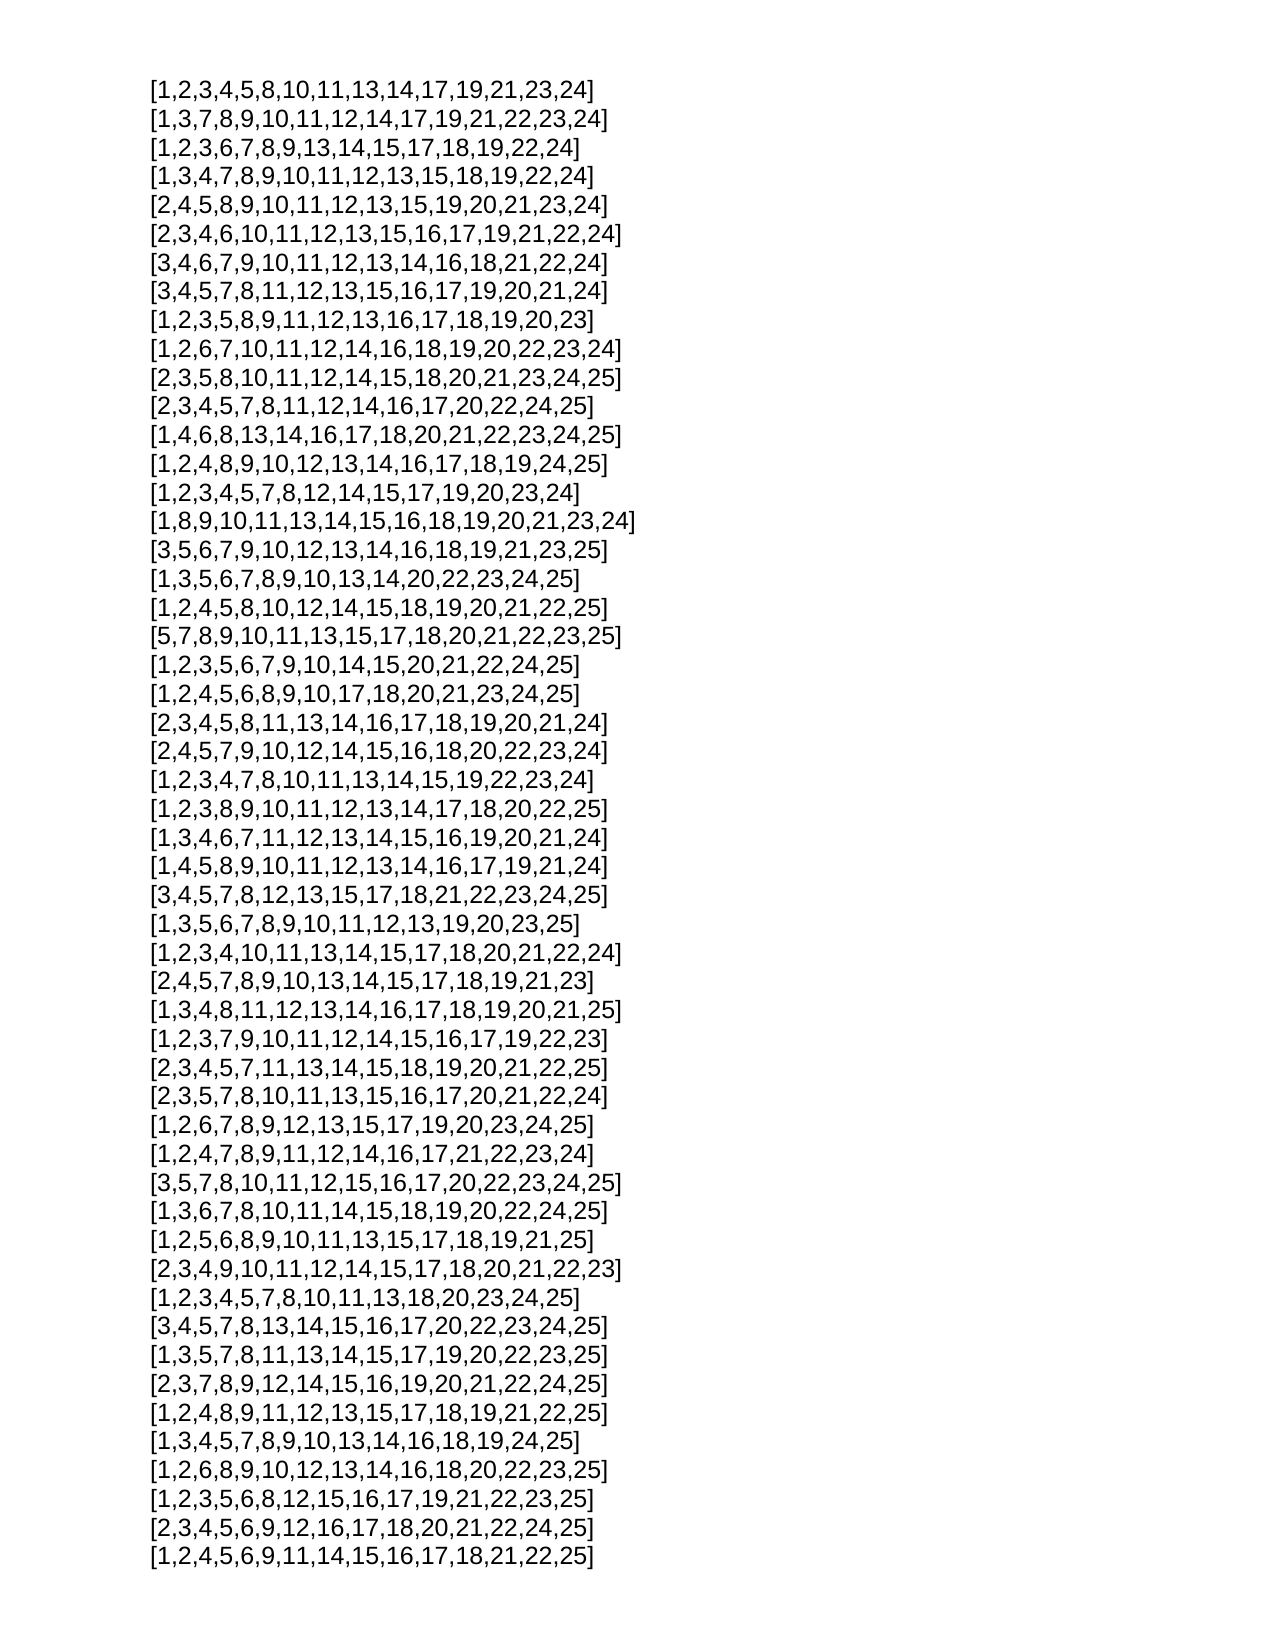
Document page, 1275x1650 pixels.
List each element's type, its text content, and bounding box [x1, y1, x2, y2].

text [1,2,4,5,8,10,12,14,15,18,19,20,21,22,25] [150, 592, 1125, 621]
text [1,2,3,4,10,11,13,14,15,17,18,20,21,22,24] [150, 937, 1125, 966]
text [5,7,8,9,10,11,13,15,17,18,20,21,22,23,25] [150, 621, 1125, 650]
text [1,2,3,5,8,9,11,12,13,16,17,18,19,20,23] [150, 305, 1125, 334]
text [1,2,3,4,5,7,8,12,14,15,17,19,20,23,24] [150, 477, 1125, 506]
text [2,3,4,5,7,11,13,14,15,18,19,20,21,22,25] [150, 1052, 1125, 1081]
text [1,2,3,4,5,8,10,11,13,14,17,19,21,23,24] [150, 75, 1125, 104]
text [3,4,6,7,9,10,11,12,13,14,16,18,21,22,24] [150, 247, 1125, 276]
text [1,2,6,8,9,10,12,13,14,16,18,20,22,23,25] [150, 1455, 1125, 1484]
text [1,2,3,8,9,10,11,12,13,14,17,18,20,22,25] [150, 794, 1125, 822]
text [1,3,4,7,8,9,10,11,12,13,15,18,19,22,24] [150, 161, 1125, 190]
text [2,3,5,8,10,11,12,14,15,18,20,21,23,24,25] [150, 362, 1125, 391]
text [1,8,9,10,11,13,14,15,16,18,19,20,21,23,24] [150, 506, 1125, 535]
text [1,2,4,8,9,11,12,13,15,17,18,19,21,22,25] [150, 1397, 1125, 1426]
text [1,2,3,4,5,7,8,10,11,13,18,20,23,24,25] [150, 1282, 1125, 1311]
text [1,2,6,7,8,9,12,13,15,17,19,20,23,24,25] [150, 1110, 1125, 1139]
text [1,2,5,6,8,9,10,11,13,15,17,18,19,21,25] [150, 1225, 1125, 1254]
text [1,2,3,5,6,7,9,10,14,15,20,21,22,24,25] [150, 650, 1125, 679]
text [1,3,7,8,9,10,11,12,14,17,19,21,22,23,24] [150, 104, 1125, 132]
text [1,4,5,8,9,10,11,12,13,14,16,17,19,21,24] [150, 851, 1125, 880]
text [1,3,6,7,8,10,11,14,15,18,19,20,22,24,25] [150, 1196, 1125, 1225]
text [1,4,6,8,13,14,16,17,18,20,21,22,23,24,25] [150, 420, 1125, 449]
text [1,2,4,7,8,9,11,12,14,16,17,21,22,23,24] [150, 1139, 1125, 1167]
text [3,4,5,7,8,13,14,15,16,17,20,22,23,24,25] [150, 1311, 1125, 1340]
text [1,2,6,7,10,11,12,14,16,18,19,20,22,23,24] [150, 334, 1125, 362]
text [2,3,4,5,6,9,12,16,17,18,20,21,22,24,25] [150, 1512, 1125, 1541]
text [3,5,7,8,10,11,12,15,16,17,20,22,23,24,25] [150, 1167, 1125, 1196]
text [2,3,4,9,10,11,12,14,15,17,18,20,21,22,23] [150, 1254, 1125, 1282]
text [2,4,5,7,8,9,10,13,14,15,17,18,19,21,23] [150, 966, 1125, 995]
text [1,2,4,8,9,10,12,13,14,16,17,18,19,24,25] [150, 449, 1125, 477]
text [3,4,5,7,8,11,12,13,15,16,17,19,20,21,24] [150, 276, 1125, 305]
text [2,3,4,6,10,11,12,13,15,16,17,19,21,22,24] [150, 219, 1125, 247]
text [1,3,5,6,7,8,9,10,11,12,13,19,20,23,25] [150, 909, 1125, 937]
text [3,5,6,7,9,10,12,13,14,16,18,19,21,23,25] [150, 535, 1125, 564]
text [2,4,5,8,9,10,11,12,13,15,19,20,21,23,24] [150, 190, 1125, 219]
text [1,3,4,6,7,11,12,13,14,15,16,19,20,21,24] [150, 822, 1125, 851]
text [2,4,5,7,9,10,12,14,15,16,18,20,22,23,24] [150, 736, 1125, 765]
text [3,4,5,7,8,12,13,15,17,18,21,22,23,24,25] [150, 880, 1125, 909]
text [2,3,4,5,7,8,11,12,14,16,17,20,22,24,25] [150, 391, 1125, 420]
text [1,2,3,4,7,8,10,11,13,14,15,19,22,23,24] [150, 765, 1125, 794]
text [1,2,3,6,7,8,9,13,14,15,17,18,19,22,24] [150, 132, 1125, 161]
text [2,3,7,8,9,12,14,15,16,19,20,21,22,24,25] [150, 1369, 1125, 1397]
text [1,3,4,5,7,8,9,10,13,14,16,18,19,24,25] [150, 1426, 1125, 1455]
text [2,3,5,7,8,10,11,13,15,16,17,20,21,22,24] [150, 1081, 1125, 1110]
text [2,3,4,5,8,11,13,14,16,17,18,19,20,21,24] [150, 707, 1125, 736]
text [1,2,3,5,6,8,12,15,16,17,19,21,22,23,25] [150, 1484, 1125, 1512]
text [1,3,5,7,8,11,13,14,15,17,19,20,22,23,25] [150, 1340, 1125, 1369]
text [1,3,5,6,7,8,9,10,13,14,20,22,23,24,25] [150, 564, 1125, 592]
text [1,2,3,7,9,10,11,12,14,15,16,17,19,22,23] [150, 1024, 1125, 1052]
text [1,2,4,5,6,9,11,14,15,16,17,18,21,22,25] [150, 1541, 1125, 1570]
text [1,3,4,8,11,12,13,14,16,17,18,19,20,21,25] [150, 995, 1125, 1024]
text [1,2,4,5,6,8,9,10,17,18,20,21,23,24,25] [150, 679, 1125, 707]
